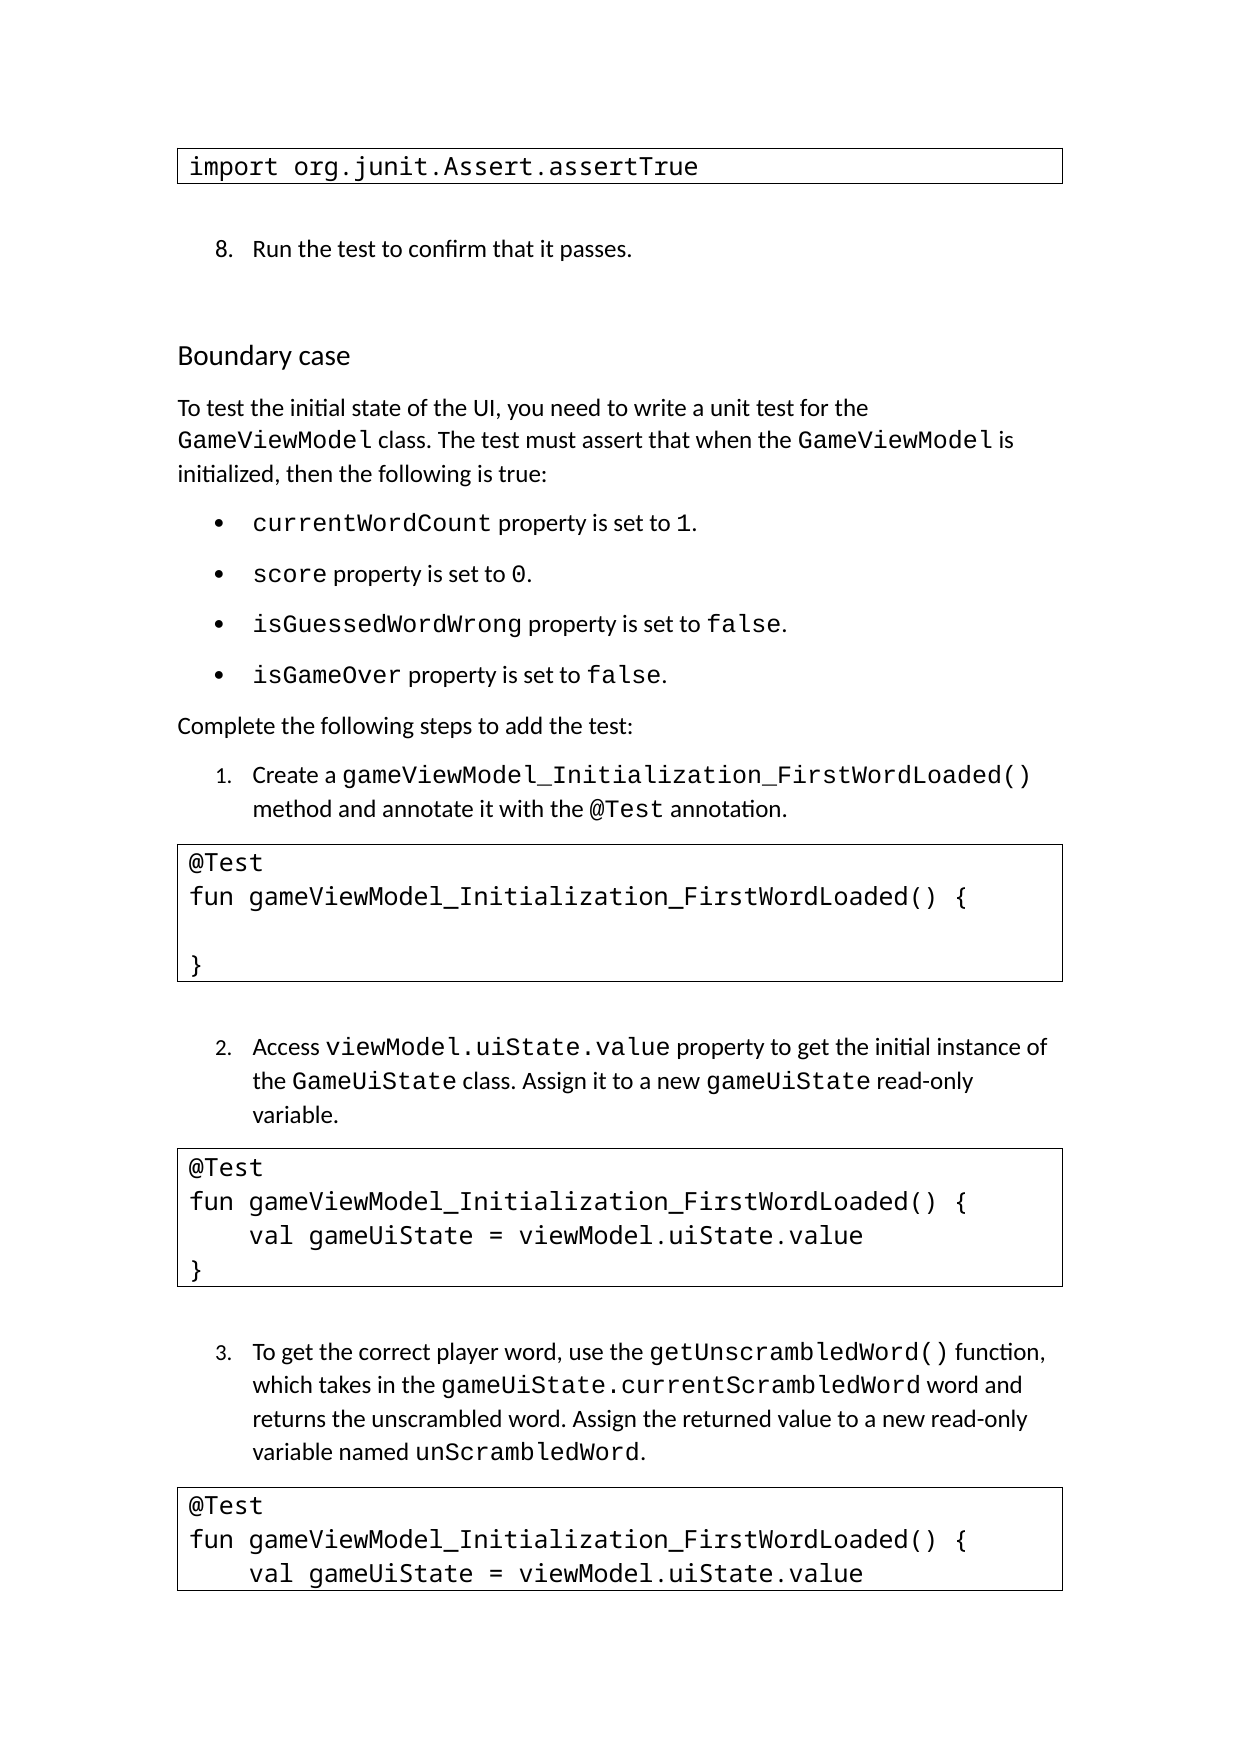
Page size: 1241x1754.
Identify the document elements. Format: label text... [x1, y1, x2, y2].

table_header @Test fun gameViewModel_Initialization_FirstWordLoaded() { val gameUiState = viewModel.uiState.value } [178, 1149, 1062, 1286]
table_header @Test fun gameViewModel_Initialization_FirstWordLoaded() { val gameUiState = viewModel.uiState.value [178, 1488, 1062, 1590]
list Create a gameViewModel_Initialization_FirstWordLoaded() method and annotate it with the @Test annotation. [215, 759, 1063, 825]
list currentWordCount property is set to 1. [215, 507, 1063, 539]
table_header import org.junit.Assert.assertTrue [178, 149, 1062, 183]
list Access viewModel.uiState.value property to get the initial instance of the GameUiState class. Assign it to a new gameUiState read-only variable. [215, 1031, 1063, 1129]
list score property is set to 0. [215, 558, 1063, 590]
text Complete the following steps to add the test: [177, 710, 1063, 740]
text Boundary case [177, 337, 1063, 373]
list isGameOver property is set to false. [215, 659, 1063, 691]
list isGuessedWordWrong property is set to false. [215, 609, 1063, 640]
list To get the correct player word, use the getUnscrambledWord() function, which takes in the gameUiState.currentScrambledWord word and returns the unscrambled word. Assign the returned value to a new read-only variable named unScrambledWord. [215, 1336, 1063, 1468]
list Run the test to confirm that it passes. [215, 233, 1063, 263]
table_header @Test fun gameViewModel_Initialization_FirstWordLoaded() { } [178, 845, 1062, 981]
text To test the initial state of the UI, you need to write a unit test for the GameViewModel class. The test must assert that when the GameViewModel is initialized, then the following is true: [177, 392, 1063, 489]
